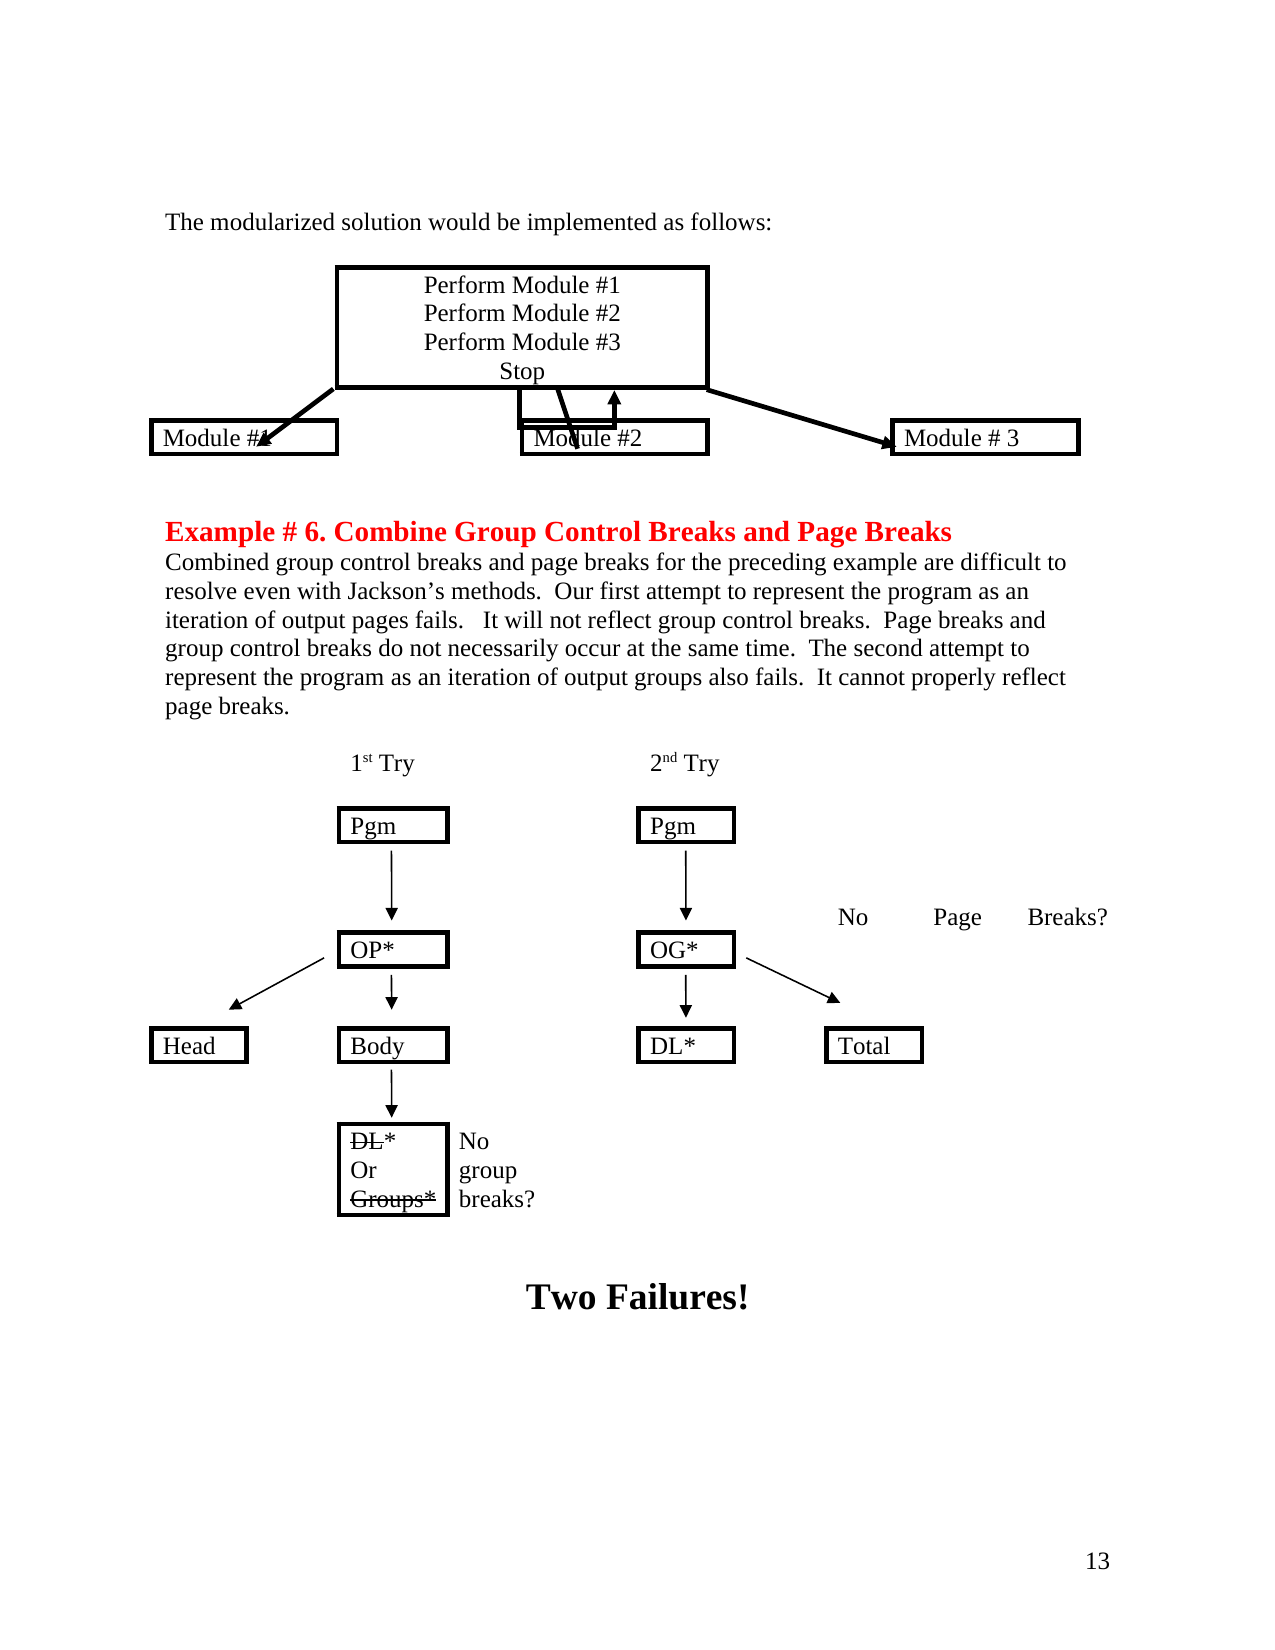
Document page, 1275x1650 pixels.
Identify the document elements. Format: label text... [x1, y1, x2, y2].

table_cell [1016, 1213, 1119, 1246]
table_header [151, 265, 335, 298]
table_cell Pgm [641, 811, 732, 839]
table_cell [639, 1093, 734, 1122]
text Combined group control breaks and page breaks for the preceding example are difficult to resolve even with Jackson’s methods. Our first attempt to represent the program as an iteration of output pages fails. It will not reflect group control breaks. Page breaks and group control breaks do not necessarily occur at the same time. The second attempt to represent the program as an iteration of output groups also fails. It cannot properly reflect page breaks. [165, 547, 1110, 720]
table_cell [450, 806, 546, 839]
table_cell [339, 1064, 447, 1093]
subtitle Example # 6. Combine Group Control Breaks and Page Breaks [165, 514, 1110, 547]
table_cell [763, 964, 826, 994]
table_cell [826, 1213, 922, 1246]
text Two Failures! [165, 1275, 1110, 1318]
table_cell [736, 1026, 824, 1059]
table_cell Breaks? [1016, 902, 1119, 930]
table_cell [734, 873, 826, 902]
table_cell [826, 997, 922, 1026]
table_cell [339, 997, 447, 1026]
table_cell [639, 969, 734, 997]
table_header [546, 749, 639, 777]
table_cell Body [341, 1031, 445, 1059]
table_cell [687, 873, 734, 902]
table_cell [300, 390, 337, 418]
table_cell [546, 1122, 639, 1213]
table_cell [339, 873, 390, 902]
table_cell [1016, 840, 1119, 873]
table_cell [893, 385, 1079, 418]
table_cell No group breaks? [450, 1122, 546, 1213]
table_cell [151, 997, 247, 1026]
table_header [151, 749, 247, 777]
table_cell [448, 902, 546, 930]
table_cell [339, 1093, 447, 1122]
table_cell [339, 1217, 447, 1246]
table_cell [1016, 1246, 1119, 1275]
table_cell Page [922, 902, 1016, 930]
table_cell [247, 964, 309, 997]
table_cell [826, 1064, 922, 1093]
table_cell [247, 777, 339, 806]
table_cell [546, 1093, 639, 1122]
table_cell [337, 390, 517, 418]
table_cell [710, 418, 890, 452]
table_cell [639, 902, 734, 930]
table_cell [546, 873, 639, 902]
table_cell [151, 777, 247, 806]
table_header [247, 749, 339, 777]
table_cell [708, 452, 893, 485]
table_cell [734, 1122, 826, 1213]
table_cell [247, 840, 339, 873]
table_cell [151, 806, 247, 839]
table_cell [247, 806, 337, 839]
table_cell [247, 1213, 339, 1246]
table_cell [448, 1093, 546, 1122]
table_cell [339, 969, 447, 997]
table_cell [151, 964, 247, 997]
table_cell [151, 930, 247, 964]
table_header [448, 749, 546, 777]
table_cell [256, 964, 339, 997]
table_cell [639, 1064, 734, 1093]
table_cell Module #2 [524, 423, 705, 452]
table_cell [247, 997, 339, 1026]
table_cell [922, 873, 1016, 902]
table_cell [522, 456, 707, 485]
table_cell [1016, 777, 1119, 806]
table_cell [826, 1093, 922, 1122]
table_cell [151, 1213, 247, 1246]
table_cell [448, 840, 546, 873]
table_cell [448, 997, 546, 1026]
table_cell [448, 873, 546, 902]
table_cell DL* Or Groups* [341, 1126, 445, 1213]
table_cell DL* [641, 1031, 732, 1059]
table_cell [826, 1122, 922, 1213]
table_cell [813, 418, 890, 439]
table_header [1016, 749, 1119, 777]
table_cell [893, 299, 1079, 385]
table_cell [1016, 1026, 1119, 1059]
table_cell [922, 1122, 1016, 1213]
table_cell [339, 902, 447, 930]
table_cell [546, 1213, 639, 1246]
table_cell [247, 1060, 339, 1093]
table_cell Pgm [341, 811, 445, 839]
table_cell [247, 873, 339, 902]
table_cell Head [154, 1031, 244, 1059]
table_header 1st Try [339, 749, 447, 777]
table_cell [734, 1093, 826, 1122]
table_cell Module # 3 [895, 423, 1076, 452]
table_cell [546, 1060, 639, 1093]
table_cell [546, 902, 639, 930]
table_cell [922, 777, 1016, 806]
table_header [710, 265, 893, 298]
table_cell [708, 393, 789, 418]
table_cell [448, 777, 546, 806]
table_cell [826, 840, 922, 873]
table_cell [639, 777, 734, 806]
table_cell [922, 997, 1016, 1026]
table_cell [922, 930, 1016, 964]
table_cell [639, 997, 734, 1026]
table_cell [339, 777, 447, 806]
table_cell [922, 806, 1016, 839]
table_header Perform Module #1 Perform Module #2 Perform Module #3 Stop [339, 270, 705, 385]
table_cell [339, 844, 447, 873]
table_cell [448, 964, 546, 997]
table_cell [922, 1060, 1016, 1093]
table_cell [826, 806, 922, 839]
table_cell [151, 873, 247, 902]
table_cell [1016, 964, 1119, 997]
table_cell [736, 806, 826, 839]
table_cell [546, 1246, 639, 1275]
table_cell [1016, 1060, 1119, 1093]
table_cell [924, 1026, 1016, 1059]
table_cell Module #1 [154, 423, 335, 452]
table_cell [151, 902, 247, 930]
table_cell [826, 930, 922, 964]
table_cell Total [829, 1031, 920, 1059]
table_cell [151, 299, 335, 385]
table_cell [1016, 873, 1119, 902]
table_cell [448, 1060, 546, 1093]
table_cell [247, 1246, 339, 1275]
table_cell [893, 456, 1079, 485]
table_cell [710, 385, 893, 418]
table_header [734, 749, 826, 777]
table_header [922, 749, 1016, 777]
table_cell [249, 1026, 337, 1059]
table_cell [247, 930, 337, 964]
table_cell [450, 930, 546, 964]
table_cell [734, 1060, 826, 1093]
table_cell [639, 1213, 734, 1246]
table_cell [247, 902, 339, 930]
table_cell [1016, 1093, 1119, 1122]
table_cell [922, 1093, 1016, 1122]
table_cell [922, 840, 1016, 873]
table_cell [736, 930, 826, 964]
text The modularized solution would be implemented as follows: [165, 207, 1110, 236]
table_header [893, 265, 1079, 298]
table_cell [448, 1213, 546, 1246]
table_cell [151, 385, 335, 418]
table_cell [922, 1246, 1016, 1275]
table_cell OP* [341, 935, 445, 964]
table_cell [639, 1246, 734, 1275]
table_cell [151, 1064, 247, 1093]
table_cell [546, 1026, 636, 1059]
table_cell [639, 1122, 734, 1213]
table_cell [1016, 930, 1119, 964]
table_cell [826, 777, 922, 806]
table_header 2nd Try [639, 749, 734, 777]
table_cell [1016, 806, 1119, 839]
table_cell [151, 456, 337, 485]
table_cell [151, 1122, 247, 1213]
table_cell [337, 452, 522, 485]
table_cell [522, 390, 564, 418]
table_cell [826, 1246, 922, 1275]
table_cell [922, 1213, 1016, 1246]
table_cell [393, 873, 447, 902]
table_cell [734, 840, 826, 873]
table_cell [734, 964, 823, 997]
table_cell [615, 390, 707, 418]
table_cell [1016, 997, 1119, 1026]
table_cell [734, 1246, 826, 1275]
table_cell [561, 390, 614, 418]
table_cell [546, 997, 639, 1026]
table_cell [151, 1246, 247, 1275]
table_header [826, 749, 922, 777]
table_cell [151, 840, 247, 873]
table_cell [247, 1122, 337, 1213]
table_cell [339, 418, 520, 452]
table_cell [546, 806, 636, 839]
table_cell [639, 873, 685, 902]
table_cell [710, 299, 893, 385]
table_cell [546, 777, 639, 806]
table_cell [546, 930, 636, 964]
table_cell [734, 777, 826, 806]
table_cell [734, 1213, 826, 1246]
table_cell No [826, 902, 922, 930]
table_cell [922, 964, 1016, 997]
table_cell [734, 902, 826, 930]
table_cell [826, 964, 922, 997]
table_cell [247, 1093, 339, 1122]
table_cell [826, 873, 922, 902]
table_cell [546, 840, 639, 873]
table_cell [639, 844, 734, 873]
table_cell [448, 1246, 546, 1275]
table_cell [734, 997, 826, 1026]
table_cell OG* [641, 935, 732, 964]
table_cell [1016, 1122, 1119, 1213]
table_cell [546, 964, 639, 997]
table_cell [151, 1093, 247, 1122]
table_cell [450, 1026, 546, 1059]
table_cell [339, 1246, 447, 1275]
